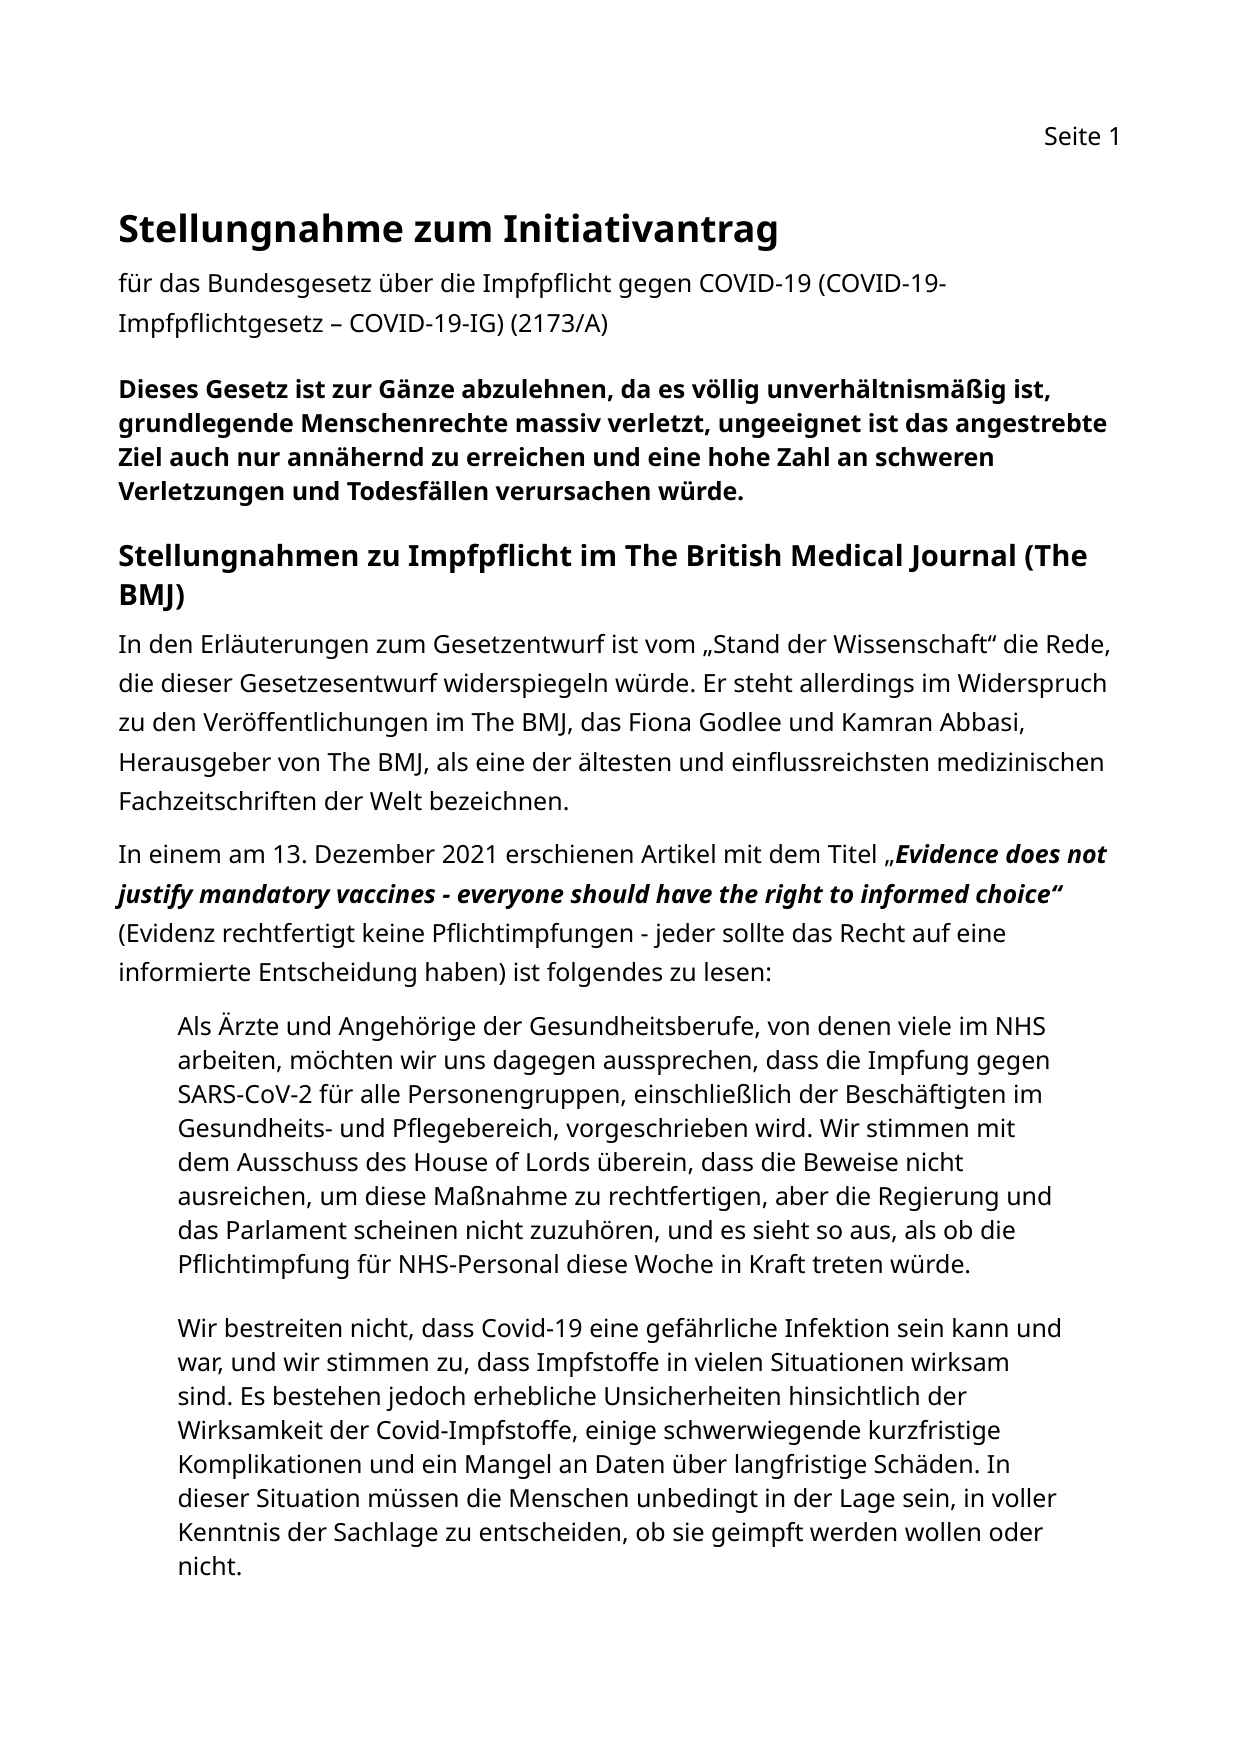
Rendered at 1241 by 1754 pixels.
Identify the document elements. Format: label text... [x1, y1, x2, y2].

subtitle Stellungnahme zum Initiativantrag [118, 202, 1122, 253]
text In den Erläuterungen zum Gesetzentwurf ist vom „Stand der Wissenschaft“ die Rede, die dieser Gesetzesentwurf widerspiegeln würde. Er steht allerdings im Widerspruch zu den Veröffentlichungen im The BMJ, das Fiona Godlee und Kamran Abbasi, Herausgeber von The BMJ, als eine der ältesten und einflussreichsten medizinischen Fachzeitschriften der Welt bezeichnen. [118, 627, 1122, 817]
text In einem am 13. Dezember 2021 erschienen Artikel mit dem Titel „Evidence does not justify mandatory vaccines - everyone should have the right to informed choice“ (Evidenz rechtfertigt keine Pflichtimpfungen - jeder sollte das Recht auf eine informierte Entscheidung haben) ist folgendes zu lesen: [118, 837, 1122, 989]
subtitle Dieses Gesetz ist zur Gänze abzulehnen, da es völlig unverhältnismäßig ist, grundlegende Menschenrechte massiv verletzt, ungeeignet ist das angestrebte Ziel auch nur annähernd zu erreichen und eine hohe Zahl an schweren Verletzungen und Todesfällen verursachen würde. [118, 371, 1122, 508]
subtitle Stellungnahmen zu Impfpflicht im The British Medical Journal (The BMJ) [118, 535, 1122, 614]
text Als Ärzte und Angehörige der Gesundheitsberufe, von denen viele im NHS arbeiten, möchten wir uns dagegen aussprechen, dass die Impfung gegen SARS-CoV-2 für alle Personengruppen, einschließlich der Beschäftigten im Gesundheits- und Pflegebereich, vorgeschrieben wird. Wir stimmen mit dem Ausschuss des House of Lords überein, dass die Beweise nicht ausreichen, um diese Maßnahme zu rechtfertigen, aber die Regierung und das Parlament scheinen nicht zuzuhören, und es sieht so aus, als ob die Pflichtimpfung für NHS-Personal diese Woche in Kraft treten würde. [177, 1008, 1063, 1281]
text für das Bundesgesetz über die Impfpflicht gegen COVID-19 (COVID-19-Impfpflichtgesetz – COVID-19-IG) (2173/A) [118, 266, 1122, 339]
text Wir bestreiten nicht, dass Covid-19 eine gefährliche Infektion sein kann und war, und wir stimmen zu, dass Impfstoffe in vielen Situationen wirksam sind. Es bestehen jedoch erhebliche Unsicherheiten hinsichtlich der Wirksamkeit der Covid-Impfstoffe, einige schwerwiegende kurzfristige Komplikationen und ein Mangel an Daten über langfristige Schäden. In dieser Situation müssen die Menschen unbedingt in der Lage sein, in voller Kenntnis der Sachlage zu entscheiden, ob sie geimpft werden wollen oder nicht. [177, 1310, 1063, 1583]
